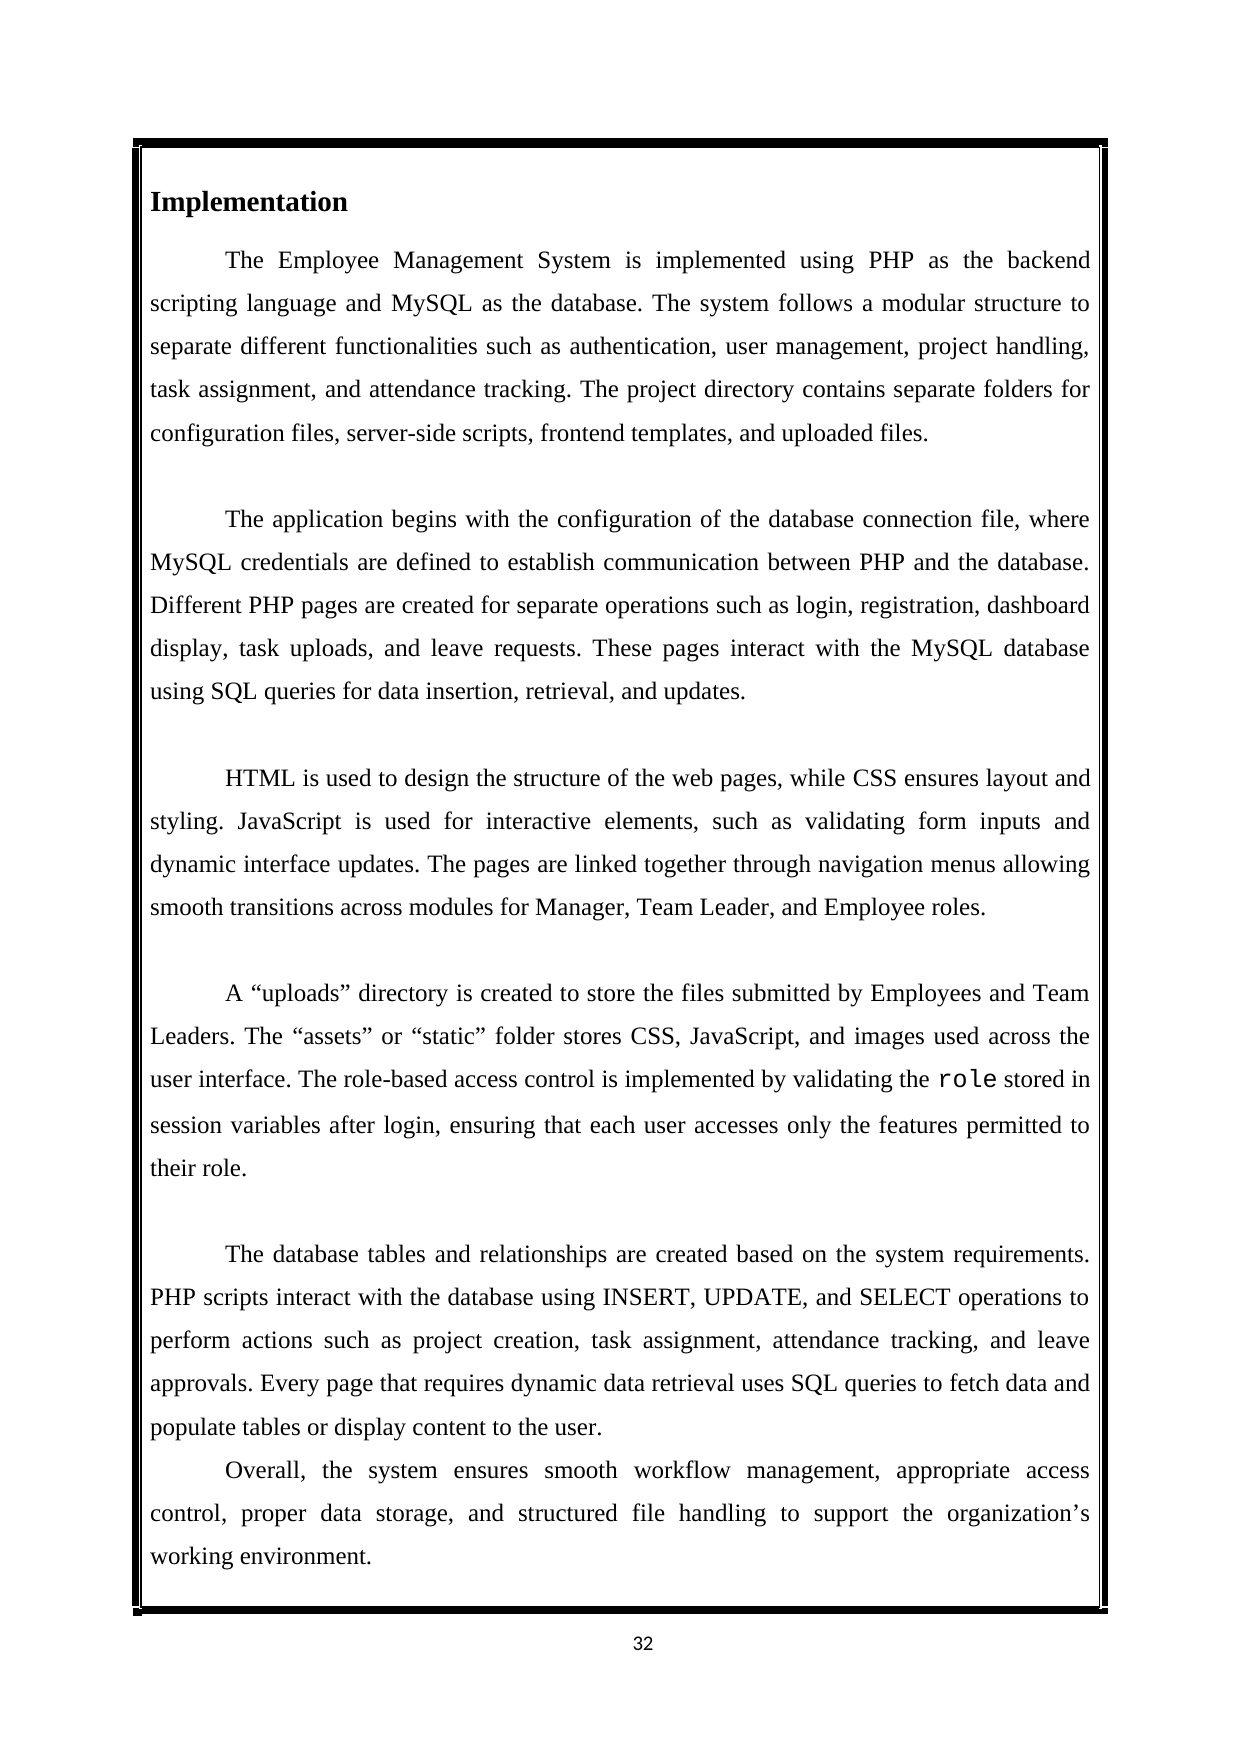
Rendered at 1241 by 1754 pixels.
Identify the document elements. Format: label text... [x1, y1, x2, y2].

text HTML is used to design the structure of the web pages, while CSS ensures layout and styling. JavaScript is used for interactive elements, such as validating form inputs and dynamic interface updates. The pages are linked together through navigation menus allowing smooth transitions across modules for Manager, Team Leader, and Employee roles. [150, 763, 1091, 921]
subtitle Implementation [150, 184, 1123, 218]
text The database tables and relationships are created based on the system requirements. PHP scripts interact with the database using INSERT, UPDATE, and SELECT operations to perform actions such as project creation, task assignment, attendance tracking, and leave approvals. Every page that requires dynamic data retrieval uses SQL queries to fetch data and populate tables or display content to the user. [150, 1239, 1091, 1440]
text Overall, the system ensures smooth workflow management, appropriate access control, proper data storage, and structured file handling to support the organization’s working environment. [150, 1455, 1091, 1570]
text The Employee Management System is implemented using PHP as the backend scripting language and MySQL as the database. The system follows a modular structure to separate different functionalities such as authentication, user management, project handling, task assignment, and attendance tracking. The project directory contains separate folders for configuration files, server-side scripts, frontend templates, and uploaded files. [150, 245, 1091, 446]
text The application begins with the configuration of the database connection file, where MySQL credentials are defined to establish communication between PHP and the database. Different PHP pages are created for separate operations such as login, registration, dashboard display, task uploads, and leave requests. These pages interact with the MySQL database using SQL queries for data insertion, retrieval, and updates. [150, 504, 1091, 705]
text A “uploads” directory is created to store the files submitted by Employees and Team Leaders. The “assets” or “static” folder stores CSS, JavaScript, and images used across the user interface. The role-based access control is implemented by validating the role stored in session variables after login, ensuring that each user accesses only the features permitted to their role. [150, 978, 1091, 1182]
